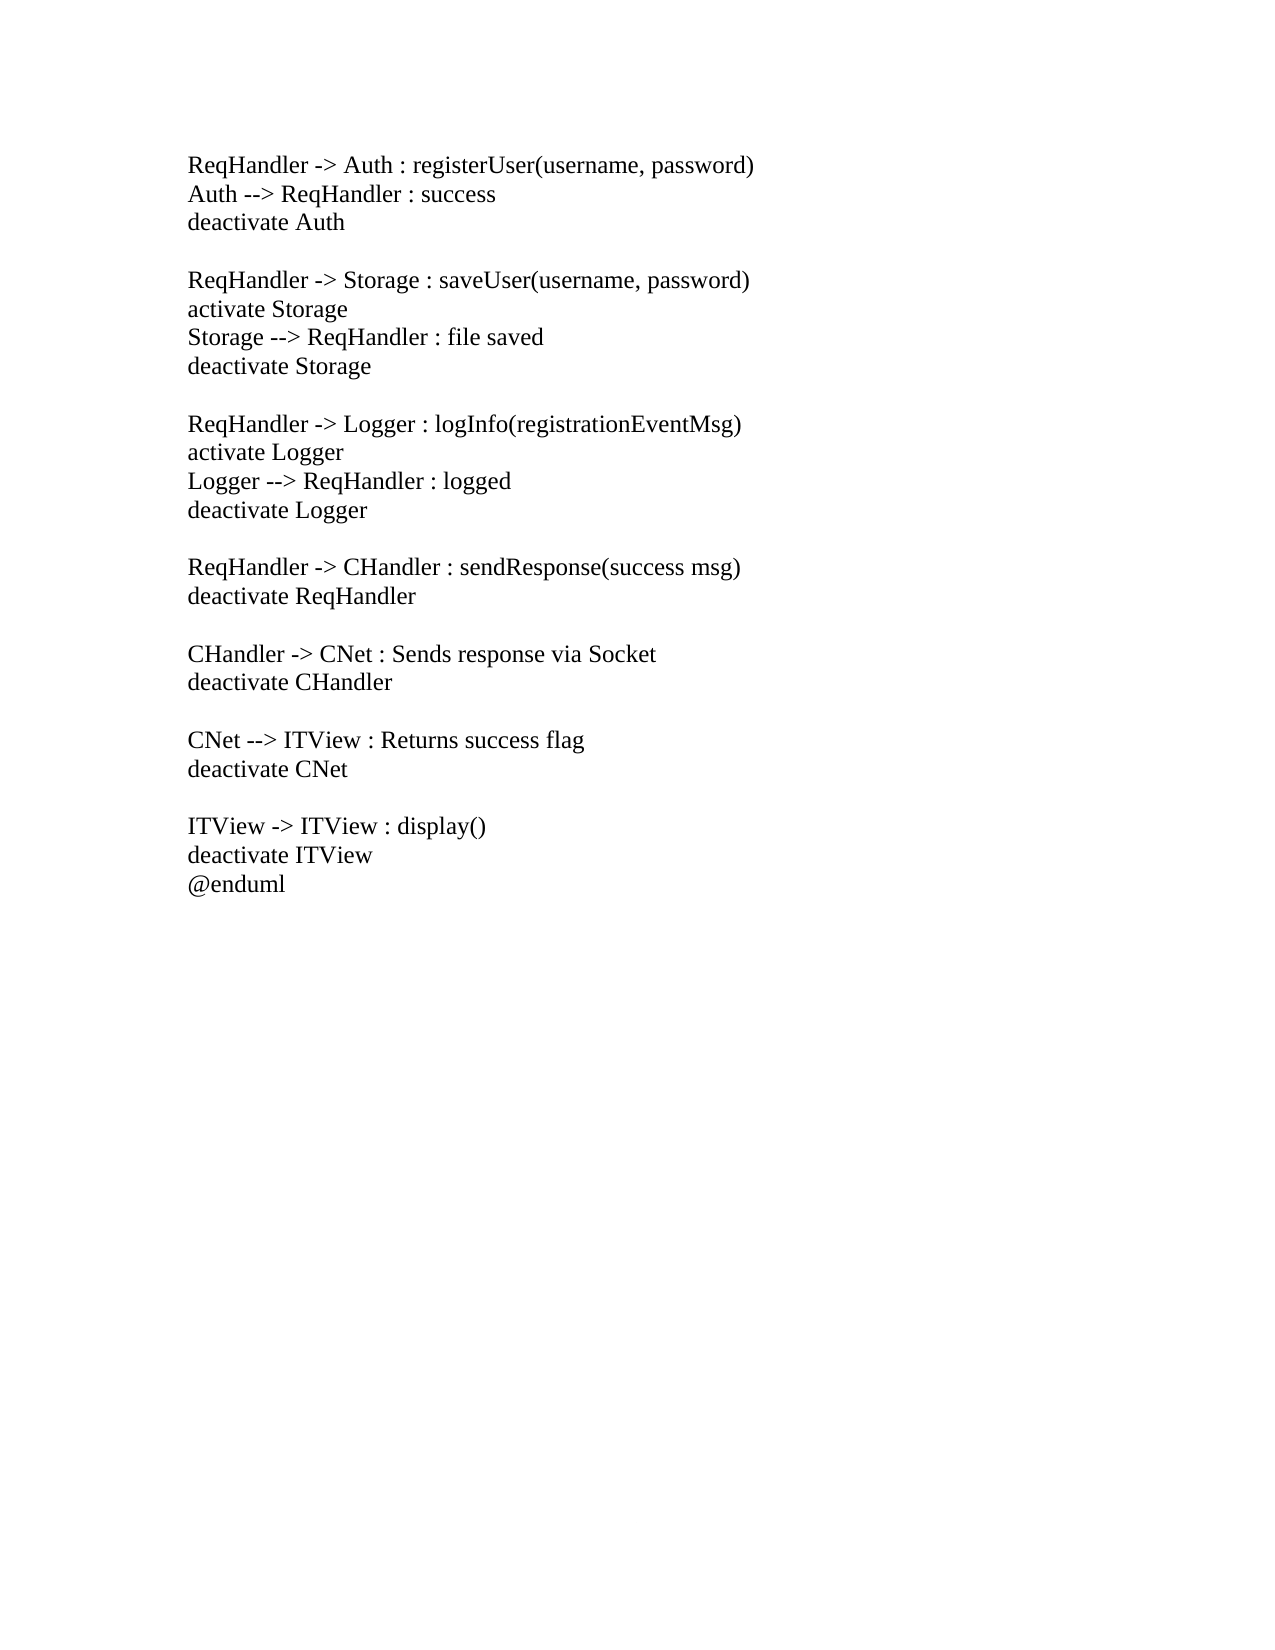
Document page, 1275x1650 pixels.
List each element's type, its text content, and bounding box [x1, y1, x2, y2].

text Storage --> ReqHandler : file saved [187, 322, 1087, 351]
text ReqHandler -> Logger : logInfo(registrationEventMsg) [187, 409, 1087, 437]
text deactivate ITView [187, 840, 1087, 869]
text ReqHandler -> CHandler : sendResponse(success msg) [187, 552, 1087, 581]
text ReqHandler -> Storage : saveUser(username, password) [187, 265, 1087, 294]
text Auth --> ReqHandler : success [187, 179, 1087, 207]
text activate Storage [187, 294, 1087, 322]
text ReqHandler -> Auth : registerUser(username, password) [187, 150, 1087, 179]
text deactivate Auth [187, 207, 1087, 236]
text activate Logger [187, 437, 1087, 466]
text deactivate Logger [187, 495, 1087, 524]
text CHandler -> CNet : Sends response via Socket [187, 639, 1087, 667]
text deactivate ReqHandler [187, 581, 1087, 610]
text ITView -> ITView : display() [187, 811, 1087, 840]
text CNet --> ITView : Returns success flag [187, 725, 1087, 754]
text deactivate CNet [187, 754, 1087, 782]
text @enduml [187, 869, 1087, 897]
text Logger --> ReqHandler : logged [187, 466, 1087, 495]
text deactivate Storage [187, 351, 1087, 380]
text deactivate CHandler [187, 667, 1087, 696]
